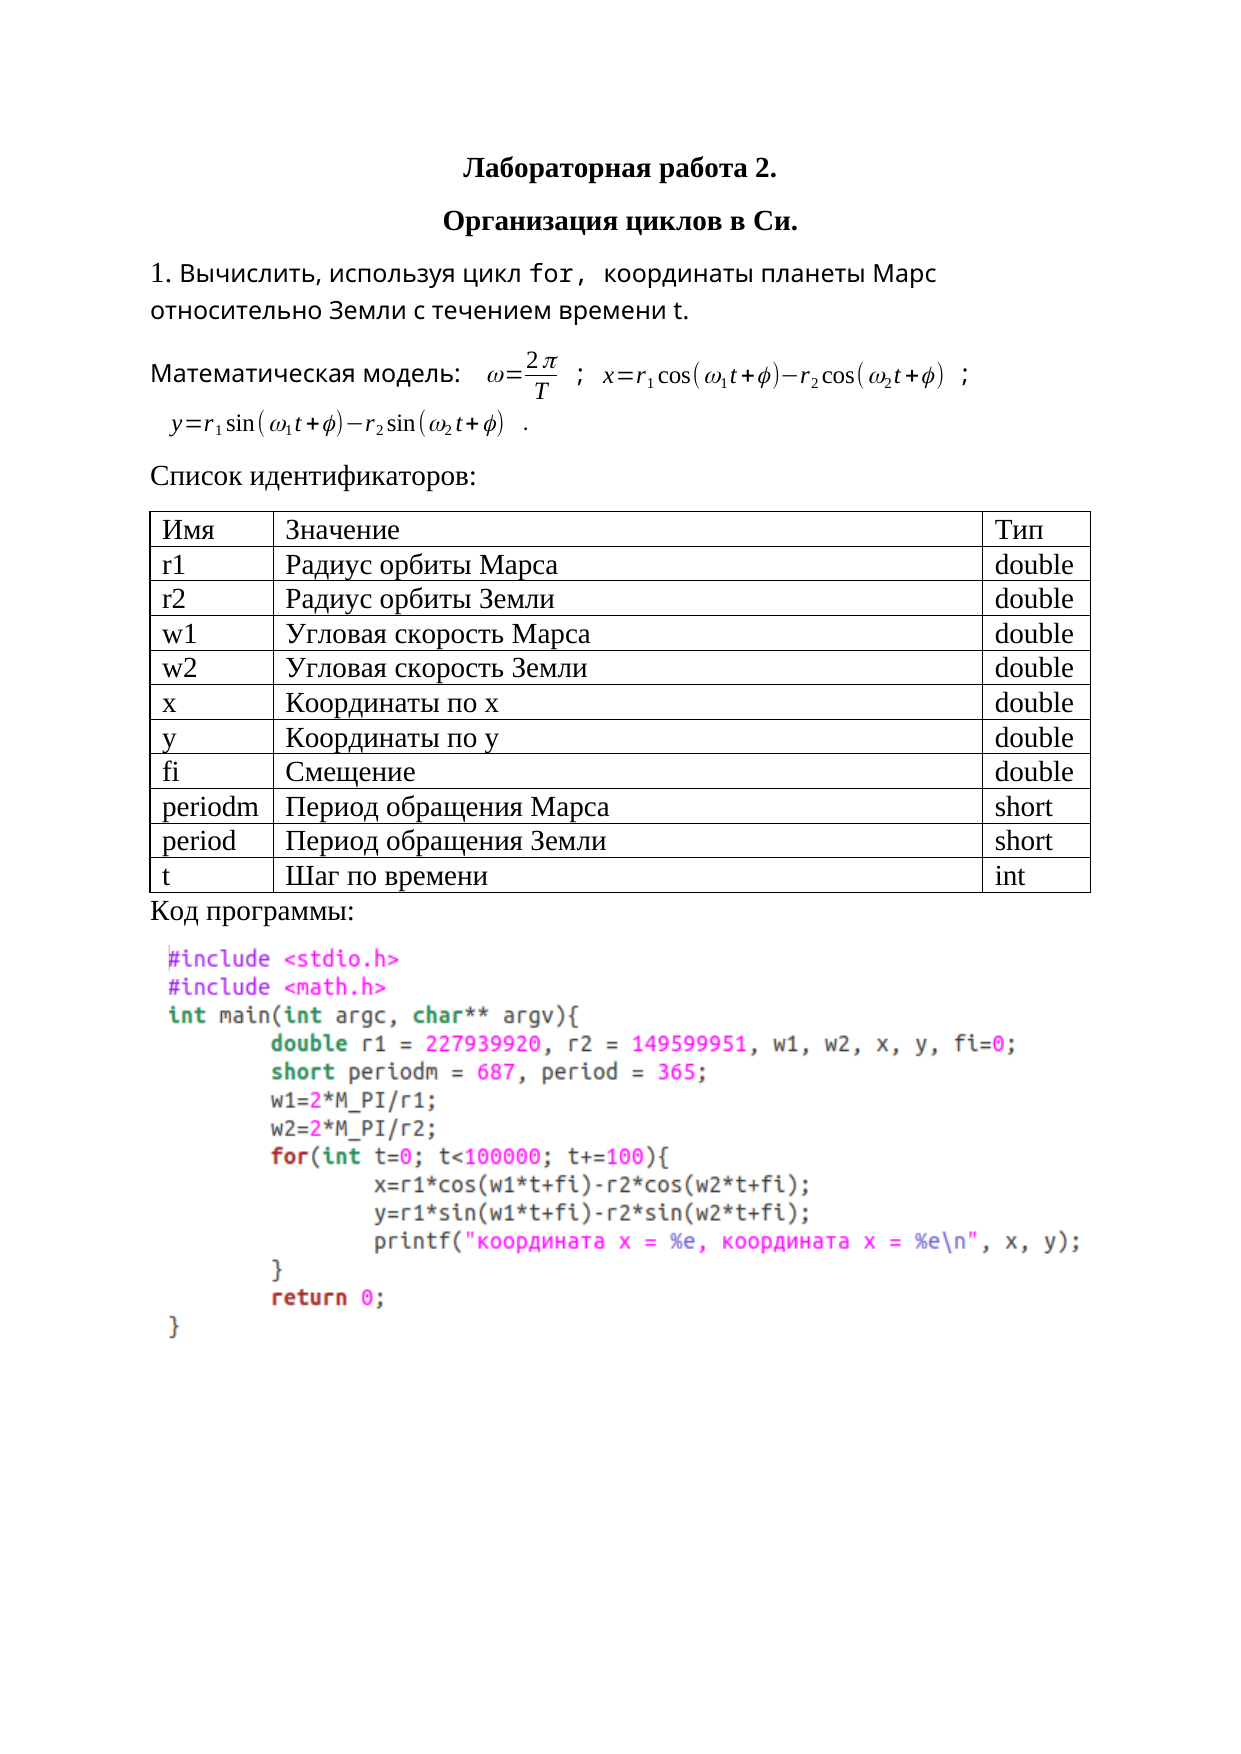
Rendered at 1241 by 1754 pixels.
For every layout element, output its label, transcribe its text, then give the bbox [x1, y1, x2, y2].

table_cell period [151, 824, 273, 857]
text 1. Вычислить, используя цикл for, координаты планеты Марс относительно Земли с течением времени t. [150, 256, 1090, 327]
table_cell double [983, 547, 1090, 580]
table_cell Координаты по x [274, 685, 982, 719]
table_cell double [983, 754, 1090, 788]
table_cell r2 [151, 581, 273, 615]
table_cell double [983, 616, 1090, 649]
table_cell int [983, 858, 1090, 892]
table_cell Радиус орбиты Земли [274, 581, 982, 615]
table_cell short [983, 789, 1090, 822]
text Список идентификаторов: [150, 458, 1090, 492]
table_header Имя [151, 512, 273, 546]
table_cell t [151, 858, 273, 892]
table_cell short [983, 824, 1090, 857]
table_cell x [151, 685, 273, 719]
table_header Тип [983, 512, 1090, 546]
text Организация циклов в Си. [150, 203, 1090, 236]
table_cell r1 [151, 547, 273, 580]
table_cell double [983, 720, 1090, 753]
table_cell double [983, 651, 1090, 684]
table_cell Шаг по времени [274, 858, 982, 892]
picture [168, 945, 1097, 1343]
table_cell double [983, 581, 1090, 615]
table_cell w2 [151, 651, 273, 684]
table_cell Радиус орбиты Марса [274, 547, 982, 580]
table_cell fi [151, 754, 273, 788]
table_header Значение [274, 512, 982, 546]
table_cell Угловая скорость Марса [274, 616, 982, 649]
table_cell Координаты по y [274, 720, 982, 753]
table_cell y [151, 720, 273, 753]
table_cell periodm [151, 789, 273, 822]
text Код программы: [150, 893, 1090, 926]
table_cell double [983, 685, 1090, 719]
text Лабораторная работа 2. [150, 150, 1090, 183]
table_cell w1 [151, 616, 273, 649]
table_cell Период обращения Земли [274, 824, 982, 857]
table_cell Угловая скорость Земли [274, 651, 982, 684]
text Математическая модель: ;;. [150, 346, 1090, 439]
table_cell Период обращения Марса [274, 789, 982, 822]
table_cell Смещение [274, 754, 982, 788]
